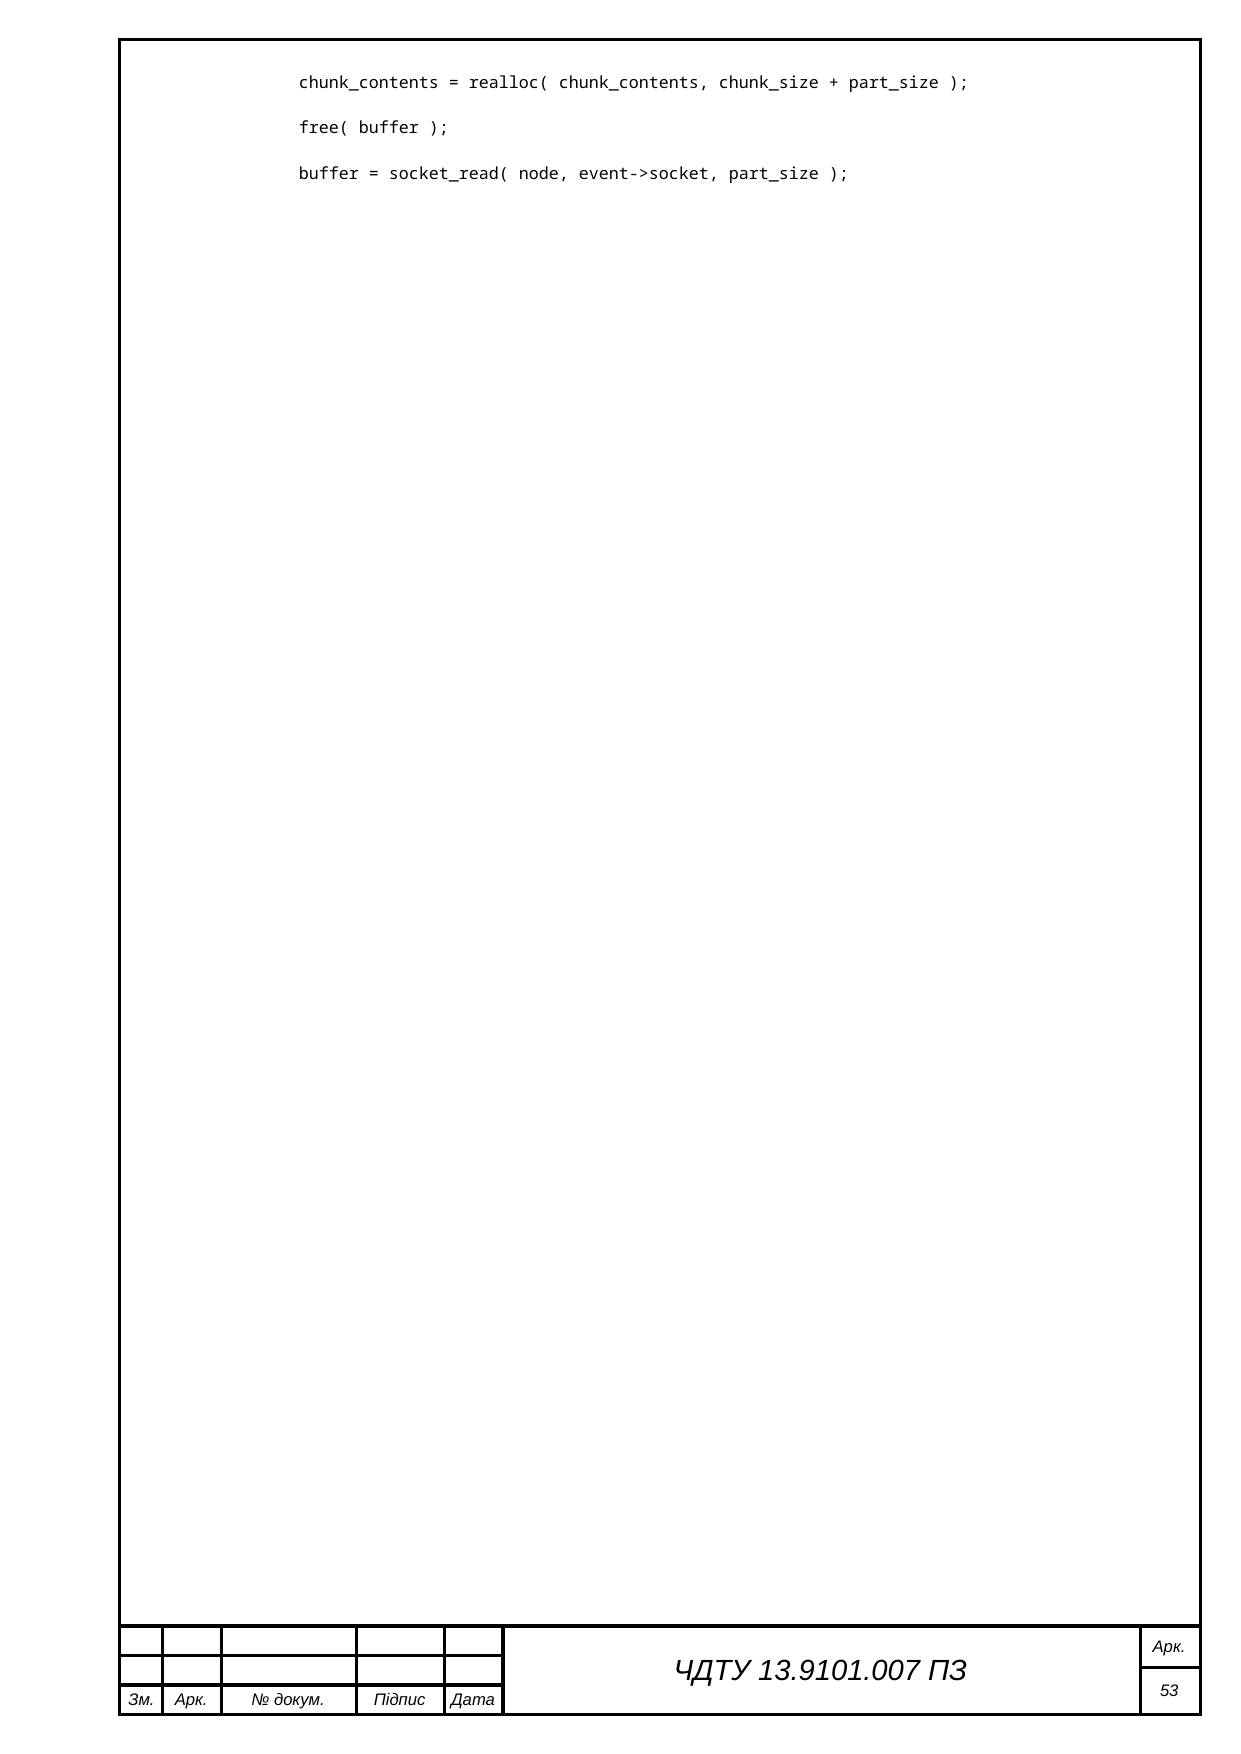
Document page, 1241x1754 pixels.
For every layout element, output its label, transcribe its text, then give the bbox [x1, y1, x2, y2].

text free( buffer ); [151, 116, 1170, 139]
text chunk_contents = realloc( chunk_contents, chunk_size + part_size ); [151, 71, 1170, 93]
text buffer = socket_read( node, event->socket, part_size ); [151, 161, 1170, 184]
